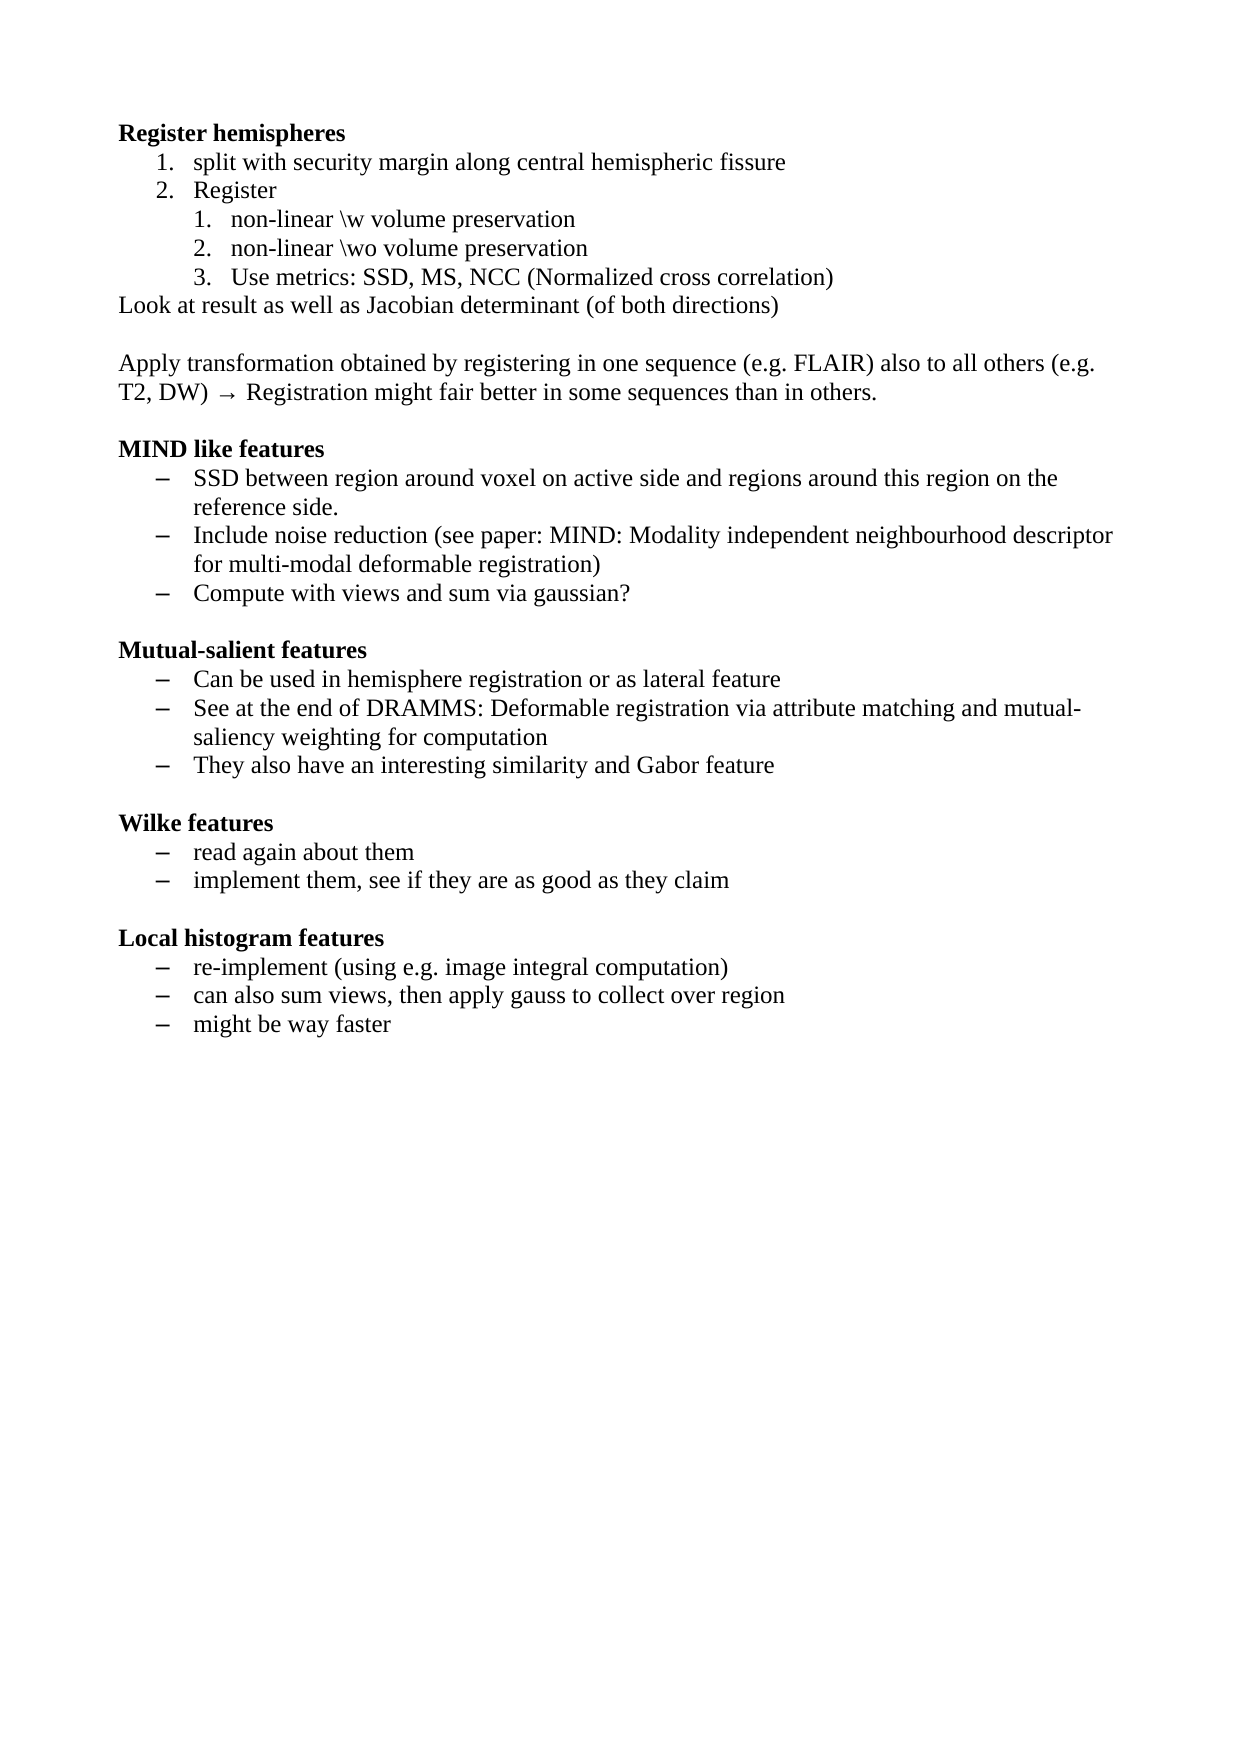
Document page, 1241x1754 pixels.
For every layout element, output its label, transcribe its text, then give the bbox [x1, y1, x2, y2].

list Register [156, 176, 1122, 204]
list See at the end of DRAMMS: Deformable registration via attribute matching and mutual-saliency weighting for computation [156, 693, 1122, 751]
text Local histogram features [118, 923, 1122, 952]
text Wilke features [118, 808, 1122, 837]
list read again about them [156, 837, 1122, 866]
list non-linear \w volume preservation [193, 204, 1122, 233]
list Use metrics: SSD, MS, NCC (Normalized cross correlation) [193, 262, 1122, 291]
list SSD between region around voxel on active side and regions around this region on the reference side. [156, 463, 1122, 521]
list Look at result as well as Jacobian determinant (of both directions) [81, 291, 1122, 319]
text MIND like features [118, 434, 1122, 463]
list Can be used in hemisphere registration or as lateral feature [156, 664, 1122, 693]
text Mutual-salient features [118, 636, 1122, 664]
list non-linear \wo volume preservation [193, 233, 1122, 262]
list They also have an interesting similarity and Gabor feature [156, 751, 1122, 779]
list might be way faster [156, 1009, 1122, 1038]
list can also sum views, then apply gauss to collect over region [156, 981, 1122, 1009]
text Register hemispheres [118, 118, 1122, 147]
list Compute with views and sum via gaussian? [156, 578, 1122, 607]
text Apply transformation obtained by registering in one sequence (e.g. FLAIR) also to all others (e.g. T2, DW) → Registration might fair better in some sequences than in others. [81, 348, 1122, 406]
list implement them, see if they are as good as they claim [156, 866, 1122, 894]
list Include noise reduction (see paper: MIND: Modality independent neighbourhood descriptor for multi-modal deformable registration) [156, 521, 1122, 578]
list split with security margin along central hemispheric fissure [156, 147, 1122, 176]
list re-implement (using e.g. image integral computation) [156, 952, 1122, 981]
